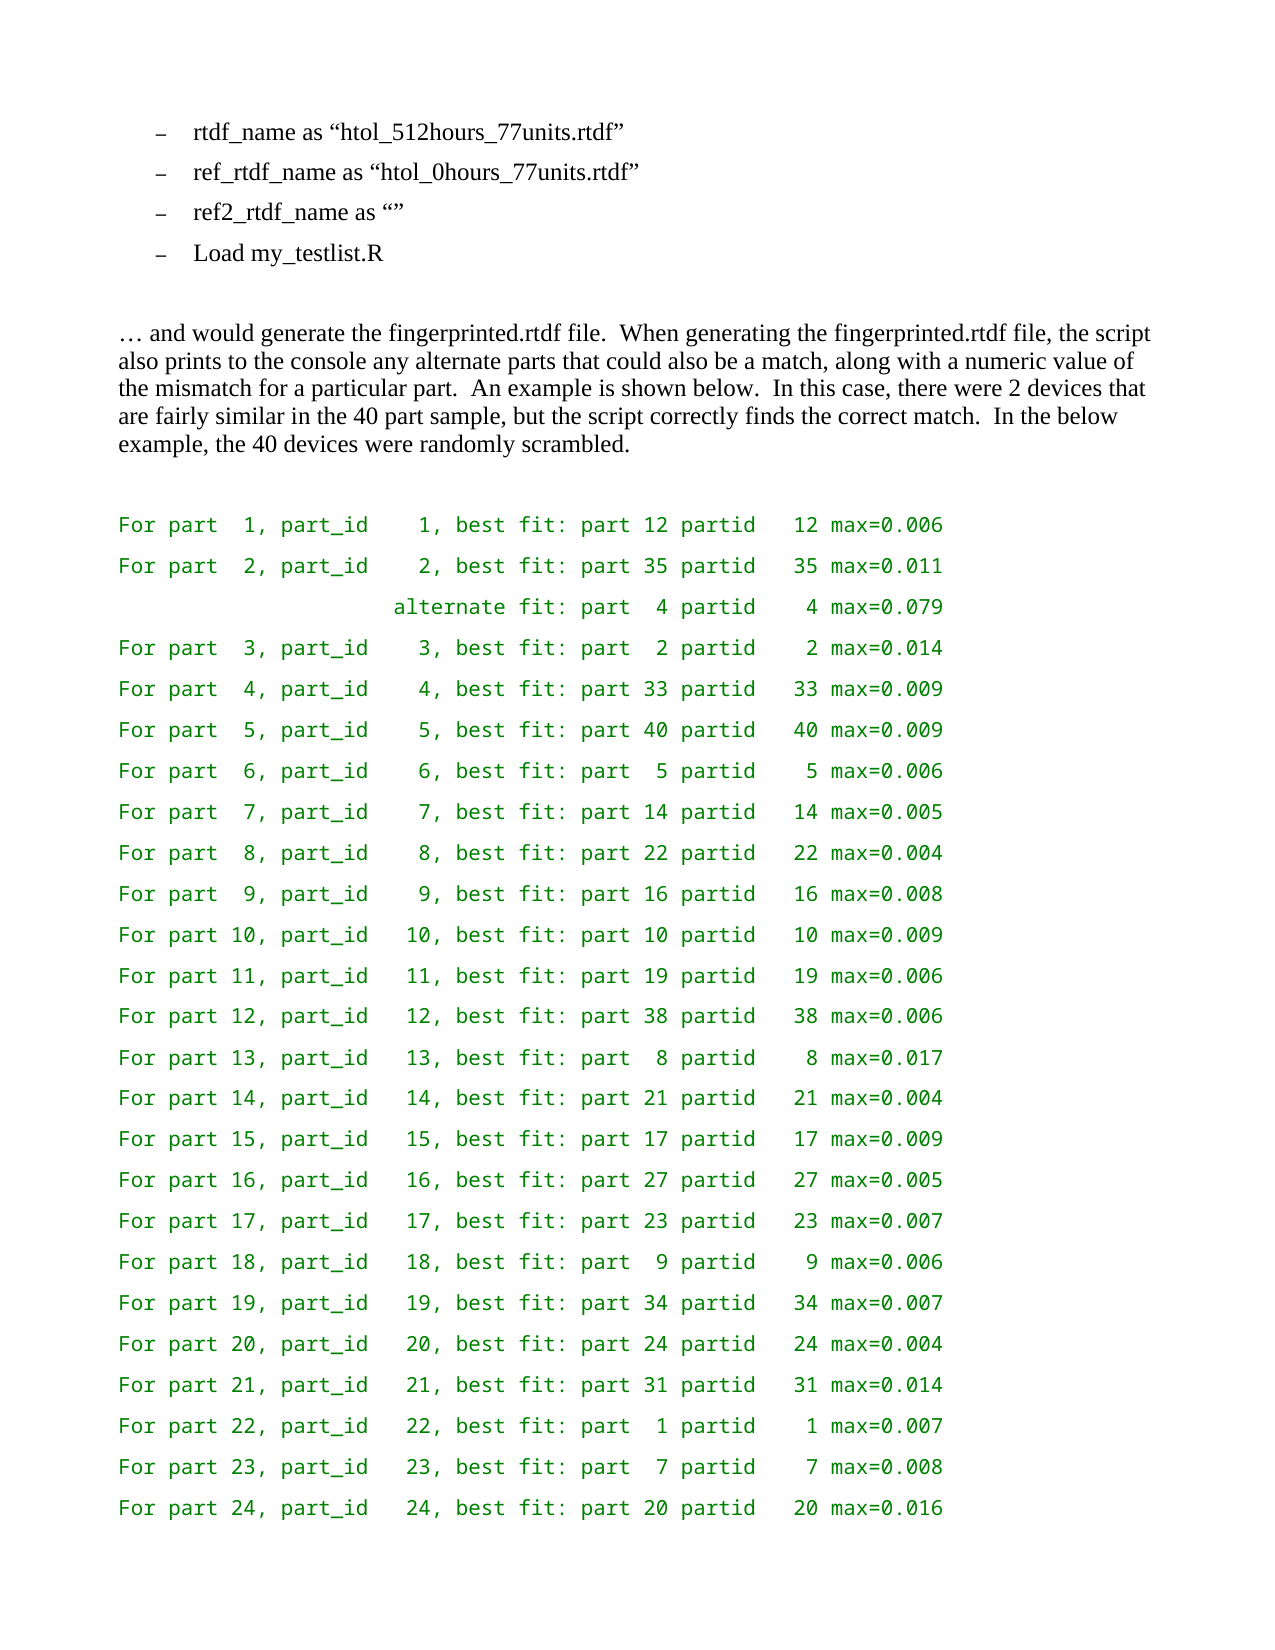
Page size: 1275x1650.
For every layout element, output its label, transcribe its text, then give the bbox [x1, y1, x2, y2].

text For part 19, part_id 19, best fit: part 34 partid 34 max=0.007 [118, 1288, 1157, 1317]
list Load my_testlist.R [156, 239, 1157, 266]
text For part 18, part_id 18, best fit: part 9 partid 9 max=0.006 [118, 1247, 1157, 1276]
text For part 22, part_id 22, best fit: part 1 partid 1 max=0.007 [118, 1411, 1157, 1439]
text For part 12, part_id 12, best fit: part 38 partid 38 max=0.006 [118, 1002, 1157, 1030]
text For part 4, part_id 4, best fit: part 33 partid 33 max=0.009 [118, 674, 1157, 703]
list ref2_rtdf_name as “” [156, 198, 1157, 226]
text For part 10, part_id 10, best fit: part 10 partid 10 max=0.009 [118, 920, 1157, 948]
text alternate fit: part 4 partid 4 max=0.079 [118, 592, 1157, 621]
text For part 6, part_id 6, best fit: part 5 partid 5 max=0.006 [118, 756, 1157, 784]
text For part 17, part_id 17, best fit: part 23 partid 23 max=0.007 [118, 1206, 1157, 1235]
text For part 20, part_id 20, best fit: part 24 partid 24 max=0.004 [118, 1329, 1157, 1358]
text For part 8, part_id 8, best fit: part 22 partid 22 max=0.004 [118, 838, 1157, 866]
text For part 21, part_id 21, best fit: part 31 partid 31 max=0.014 [118, 1370, 1157, 1398]
text For part 24, part_id 24, best fit: part 20 partid 20 max=0.016 [118, 1493, 1157, 1521]
text … and would generate the fingerprinted.rtdf file. When generating the fingerprinted.rtdf file, the script also prints to the console any alternate parts that could also be a match, along with a numeric value of the mismatch for a particular part. An example is shown below. In this case, there were 2 devices that are fairly similar in the 40 part sample, but the script correctly finds the correct match. In the below example, the 40 devices were randomly scrambled. [118, 319, 1157, 458]
text For part 1, part_id 1, best fit: part 12 partid 12 max=0.006 [118, 510, 1157, 539]
text For part 14, part_id 14, best fit: part 21 partid 21 max=0.004 [118, 1083, 1157, 1112]
text For part 5, part_id 5, best fit: part 40 partid 40 max=0.009 [118, 715, 1157, 743]
text For part 2, part_id 2, best fit: part 35 partid 35 max=0.011 [118, 551, 1157, 580]
list rtdf_name as “htol_512hours_77units.rtdf” [156, 118, 1157, 146]
text For part 7, part_id 7, best fit: part 14 partid 14 max=0.005 [118, 797, 1157, 825]
text For part 16, part_id 16, best fit: part 27 partid 27 max=0.005 [118, 1165, 1157, 1194]
text For part 13, part_id 13, best fit: part 8 partid 8 max=0.017 [118, 1043, 1157, 1071]
list ref_rtdf_name as “htol_0hours_77units.rtdf” [156, 158, 1157, 186]
text For part 11, part_id 11, best fit: part 19 partid 19 max=0.006 [118, 961, 1157, 989]
text For part 23, part_id 23, best fit: part 7 partid 7 max=0.008 [118, 1452, 1157, 1480]
text For part 3, part_id 3, best fit: part 2 partid 2 max=0.014 [118, 633, 1157, 662]
text For part 9, part_id 9, best fit: part 16 partid 16 max=0.008 [118, 879, 1157, 907]
text For part 15, part_id 15, best fit: part 17 partid 17 max=0.009 [118, 1124, 1157, 1153]
